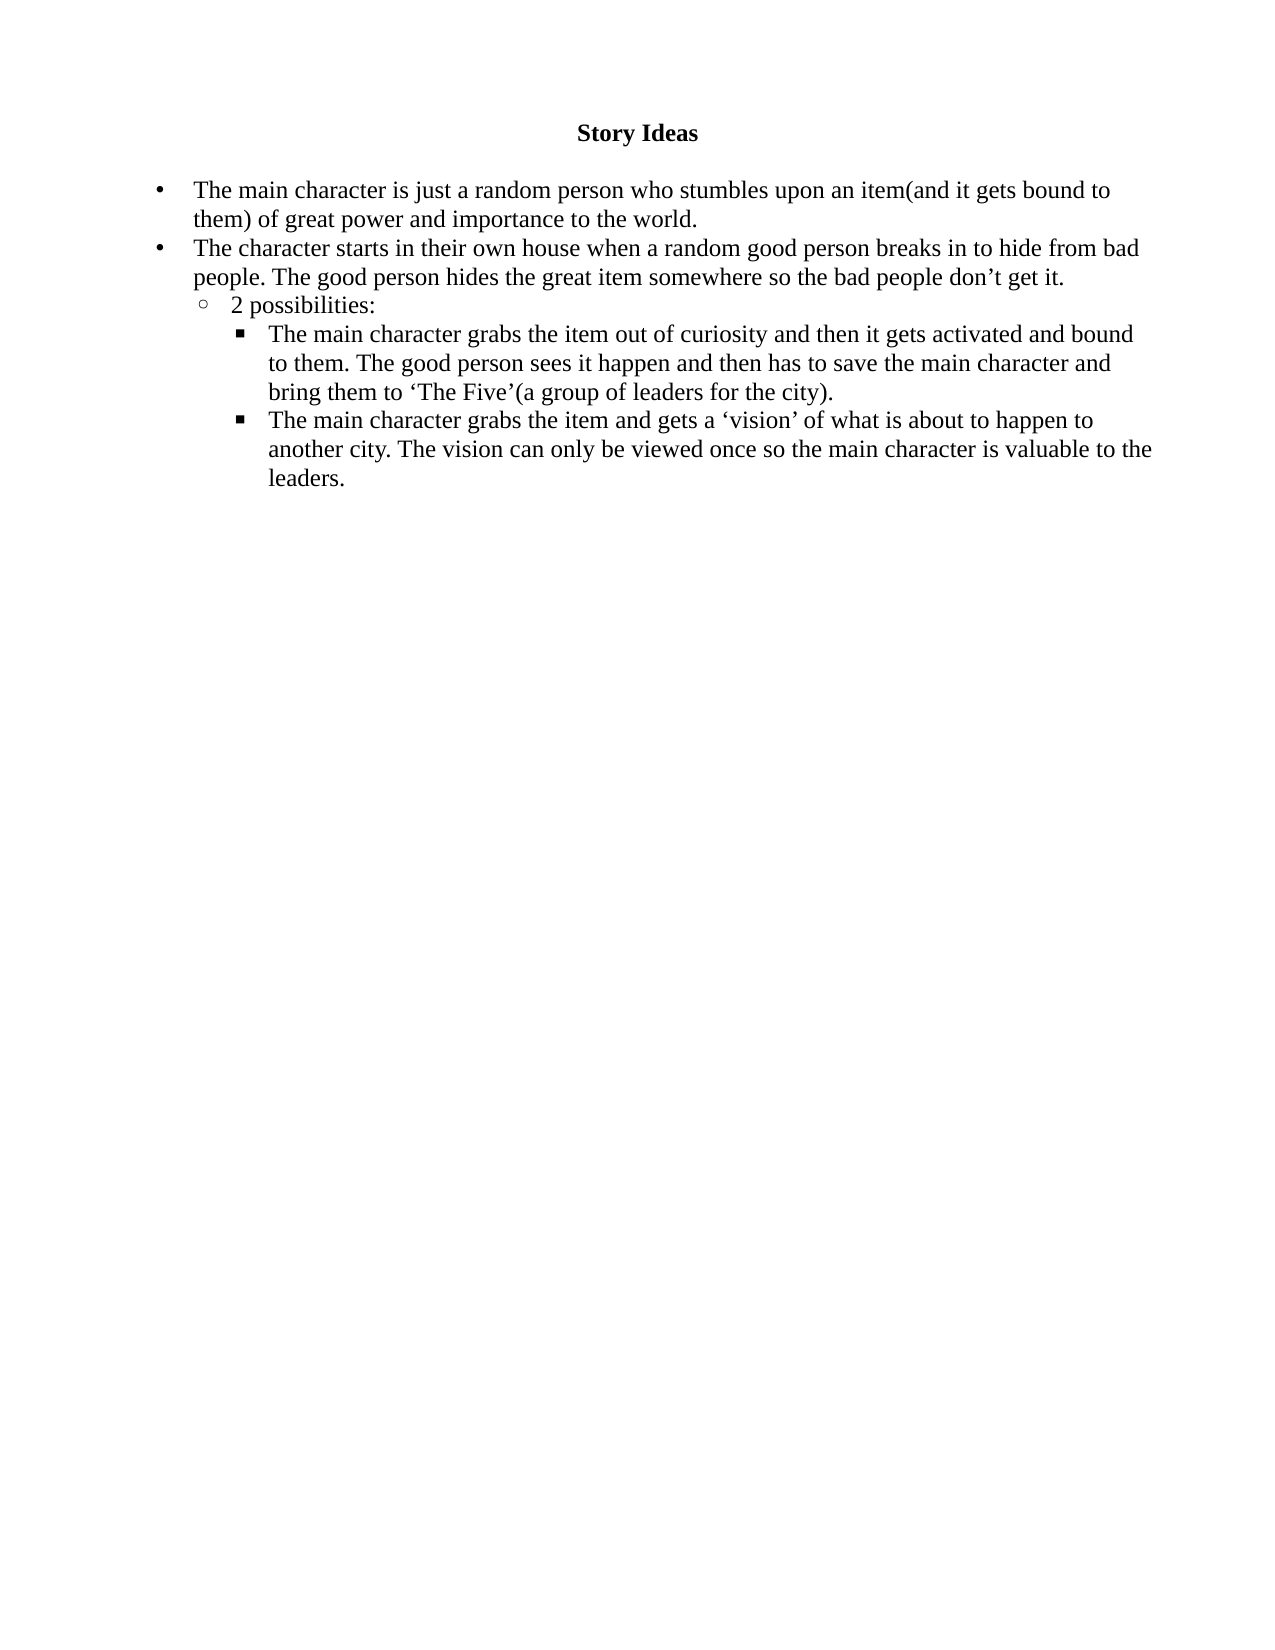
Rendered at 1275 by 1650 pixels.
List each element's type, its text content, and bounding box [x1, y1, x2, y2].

list The character starts in their own house when a random good person breaks in to hide from bad people. The good person hides the great item somewhere so the bad people don’t get it. [156, 233, 1157, 291]
list The main character is just a random person who stumbles upon an item(and it gets bound to them) of great power and importance to the world. [156, 176, 1157, 233]
list The main character grabs the item out of curiosity and then it gets activated and bound to them. The good person sees it happen and then has to save the main character and bring them to ‘The Five’(a group of leaders for the city). [231, 319, 1157, 406]
text Story Ideas [118, 118, 1157, 147]
list 2 possibilities: [193, 291, 1157, 319]
list The main character grabs the item and gets a ‘vision’ of what is about to happen to another city. The vision can only be viewed once so the main character is valuable to the leaders. [231, 406, 1157, 492]
